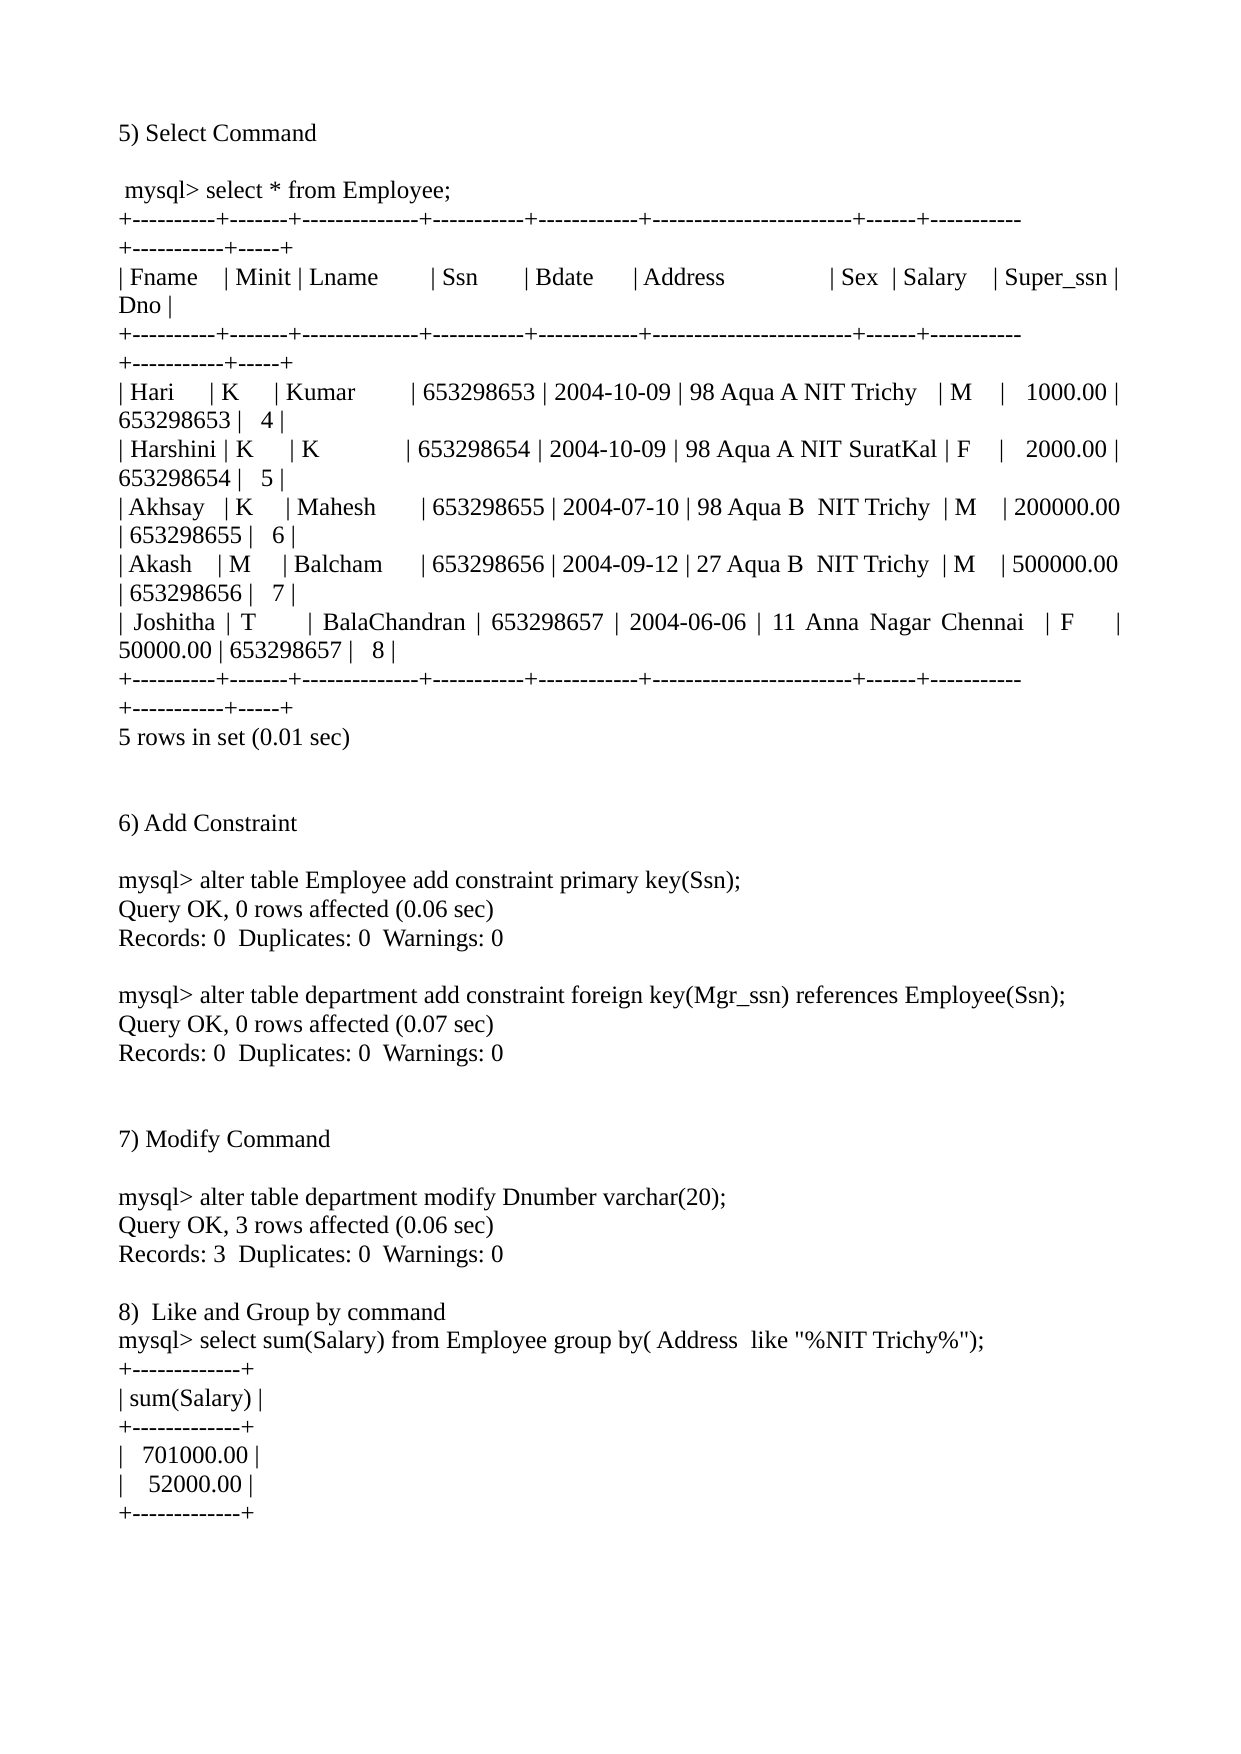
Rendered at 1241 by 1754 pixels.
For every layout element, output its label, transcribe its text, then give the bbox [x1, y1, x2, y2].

text mysql> select sum(Salary) from Employee group by( Address like "%NIT Trichy%"); [118, 1326, 1122, 1354]
text mysql> alter table department modify Dnumber varchar(20); [118, 1182, 1122, 1211]
text | Joshitha | T | BalaChandran | 653298657 | 2004-06-06 | 11 Anna Nagar Chennai | F | 50000.00 | 653298657 | 8 | [118, 607, 1122, 664]
text 6) Add Constraint [118, 808, 1122, 837]
text mysql> select * from Employee; [118, 176, 1122, 204]
text 5 rows in set (0.01 sec) [118, 722, 1122, 751]
text +-------------+ [118, 1354, 1122, 1383]
text 8) Like and Group by command [118, 1297, 1122, 1326]
text | Hari | K | Kumar | 653298653 | 2004-10-09 | 98 Aqua A NIT Trichy | M | 1000.00 | 653298653 | 4 | [118, 377, 1122, 434]
text Records: 3 Duplicates: 0 Warnings: 0 [118, 1239, 1122, 1268]
text 5) Select Command [118, 118, 1122, 147]
text mysql> alter table Employee add constraint primary key(Ssn); [118, 866, 1122, 894]
text Query OK, 0 rows affected (0.06 sec) [118, 894, 1122, 923]
text | sum(Salary) | [118, 1383, 1122, 1412]
text Records: 0 Duplicates: 0 Warnings: 0 [118, 923, 1122, 952]
text Query OK, 3 rows affected (0.06 sec) [118, 1211, 1122, 1239]
text | Akash | M | Balcham | 653298656 | 2004-09-12 | 27 Aqua B NIT Trichy | M | 500000.00 | 653298656 | 7 | [118, 549, 1122, 607]
text | 701000.00 | [118, 1441, 1122, 1469]
text +-------------+ [118, 1412, 1122, 1441]
text | Fname | Minit | Lname | Ssn | Bdate | Address | Sex | Salary | Super_ssn | Dno | [118, 262, 1122, 319]
text | Harshini | K | K | 653298654 | 2004-10-09 | 98 Aqua A NIT SuratKal | F | 2000.00 | 653298654 | 5 | [118, 434, 1122, 492]
text mysql> alter table department add constraint foreign key(Mgr_ssn) references Employee(Ssn); [118, 981, 1122, 1009]
text | Akhsay | K | Mahesh | 653298655 | 2004-07-10 | 98 Aqua B NIT Trichy | M | 200000.00 | 653298655 | 6 | [118, 492, 1122, 549]
text +----------+-------+--------------+-----------+------------+------------------------+------+-----------+-----------+-----+ [118, 319, 1122, 377]
text +----------+-------+--------------+-----------+------------+------------------------+------+-----------+-----------+-----+ [118, 204, 1122, 262]
text +-------------+ [118, 1498, 1122, 1527]
text Query OK, 0 rows affected (0.07 sec) [118, 1009, 1122, 1038]
text Records: 0 Duplicates: 0 Warnings: 0 [118, 1038, 1122, 1067]
text | 52000.00 | [118, 1469, 1122, 1498]
text 7) Modify Command [118, 1124, 1122, 1153]
text +----------+-------+--------------+-----------+------------+------------------------+------+-----------+-----------+-----+ [118, 664, 1122, 722]
